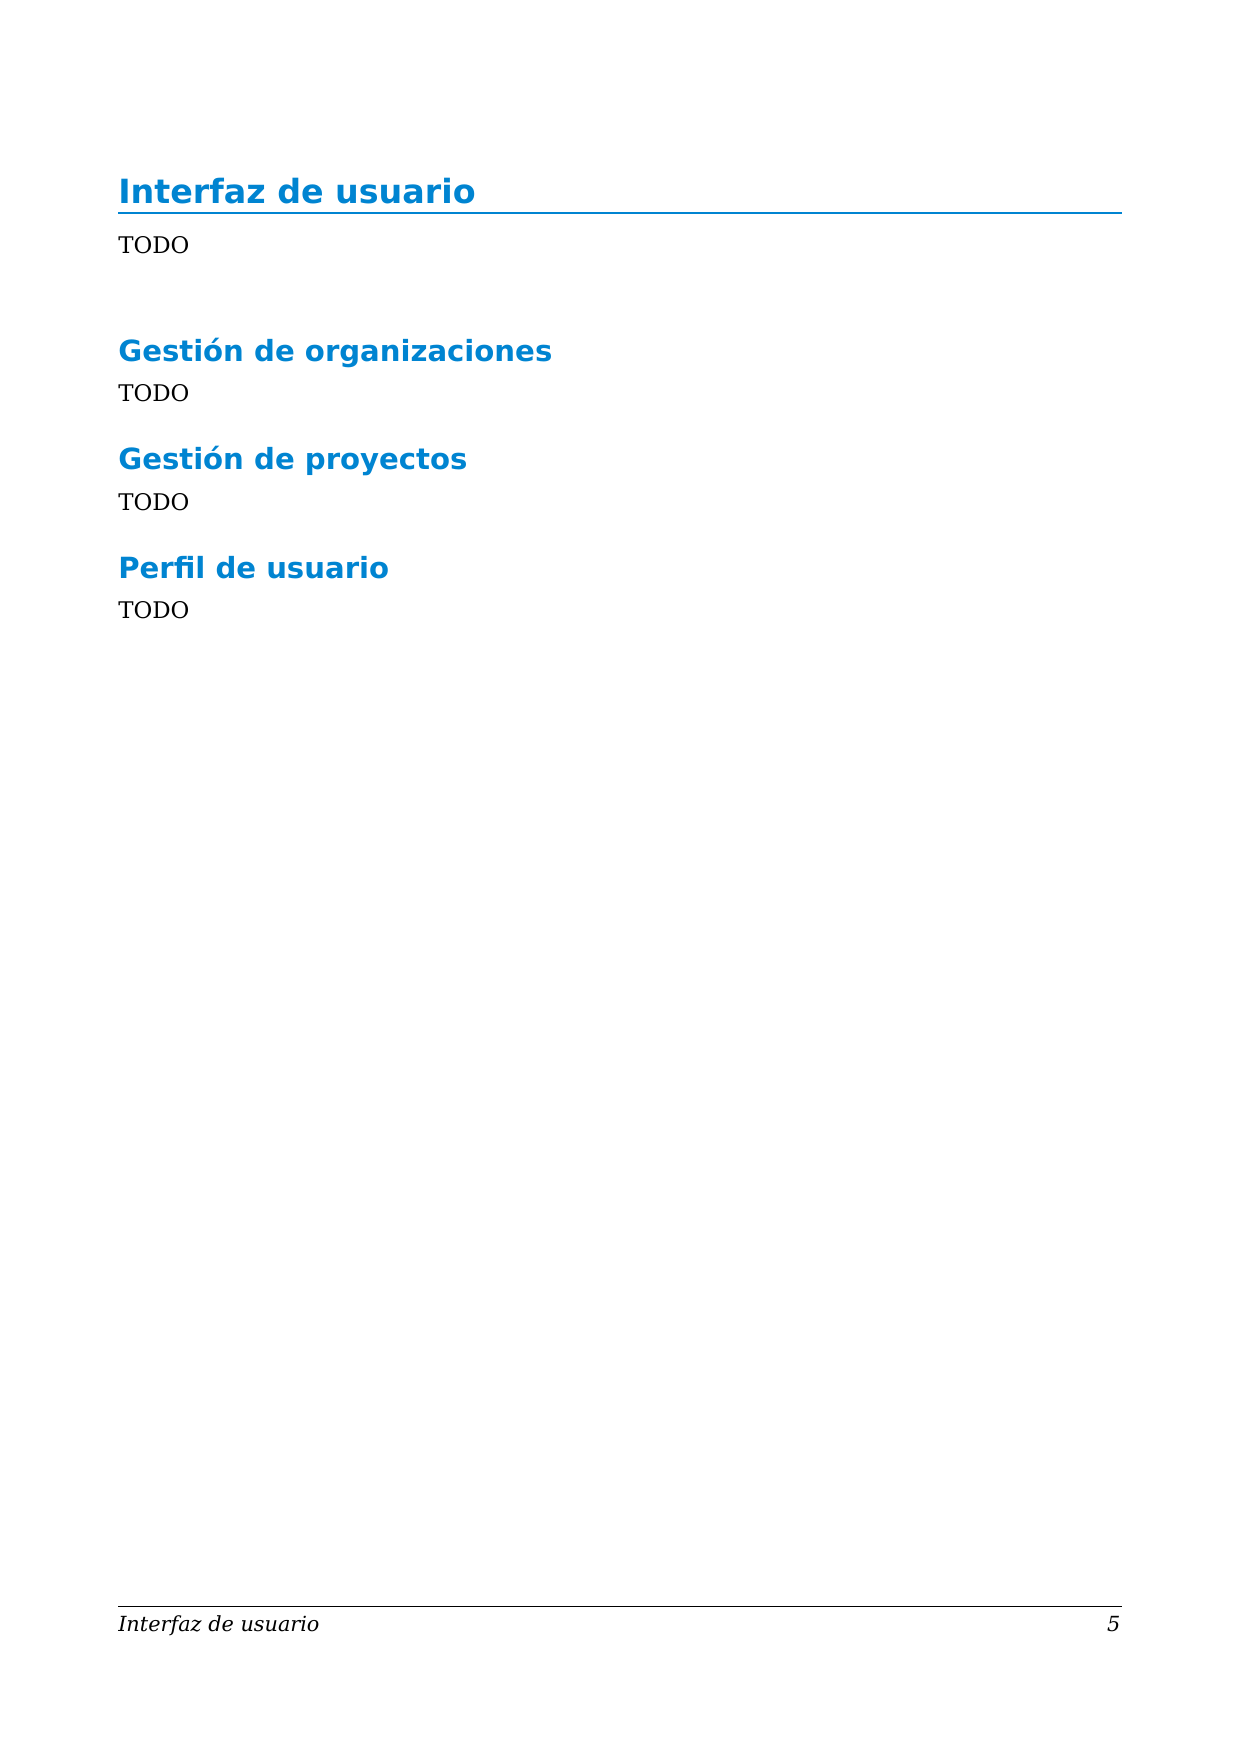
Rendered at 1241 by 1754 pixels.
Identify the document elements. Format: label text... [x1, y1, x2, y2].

subtitle Gestión de proyectos [118, 442, 1122, 476]
text TODO [118, 489, 1122, 515]
subtitle Perfil de usuario [118, 551, 1122, 585]
subtitle Gestión de organizaciones [118, 334, 1122, 368]
text TODO [118, 597, 1122, 624]
text TODO [118, 380, 1122, 407]
subtitle Interfaz de usuario [118, 173, 1122, 212]
text TODO [118, 232, 1122, 259]
